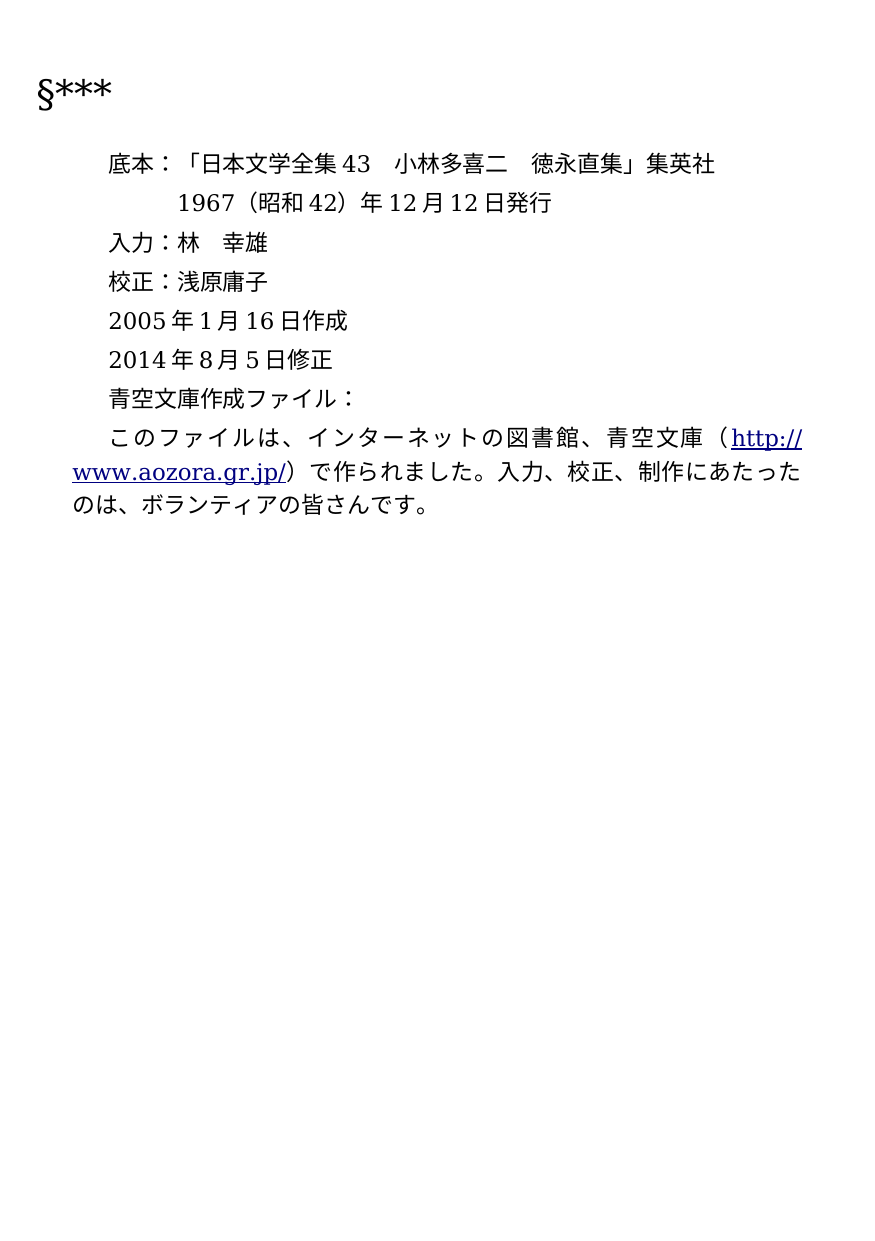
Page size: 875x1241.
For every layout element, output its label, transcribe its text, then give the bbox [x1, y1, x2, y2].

text 校正：浅原庸子 [72, 264, 802, 297]
text 青空文庫作成ファイル： [72, 381, 802, 414]
subtitle §*** [36, 72, 838, 116]
text 2014年8月5日修正 [72, 342, 802, 375]
text 1967（昭和42）年12月12日発行 [72, 185, 802, 218]
text 入力：林 幸雄 [72, 224, 802, 258]
text このファイルは、インターネットの図書館、青空文庫（http://www.aozora.gr.jp/）で作られました。入力、校正、制作にあたったのは、ボランティアの皆さんです。 [72, 420, 802, 520]
text 2005年1月16日作成 [72, 303, 802, 336]
text 底本：「日本文学全集43 小林多喜二 徳永直集」集英社 [72, 146, 802, 179]
